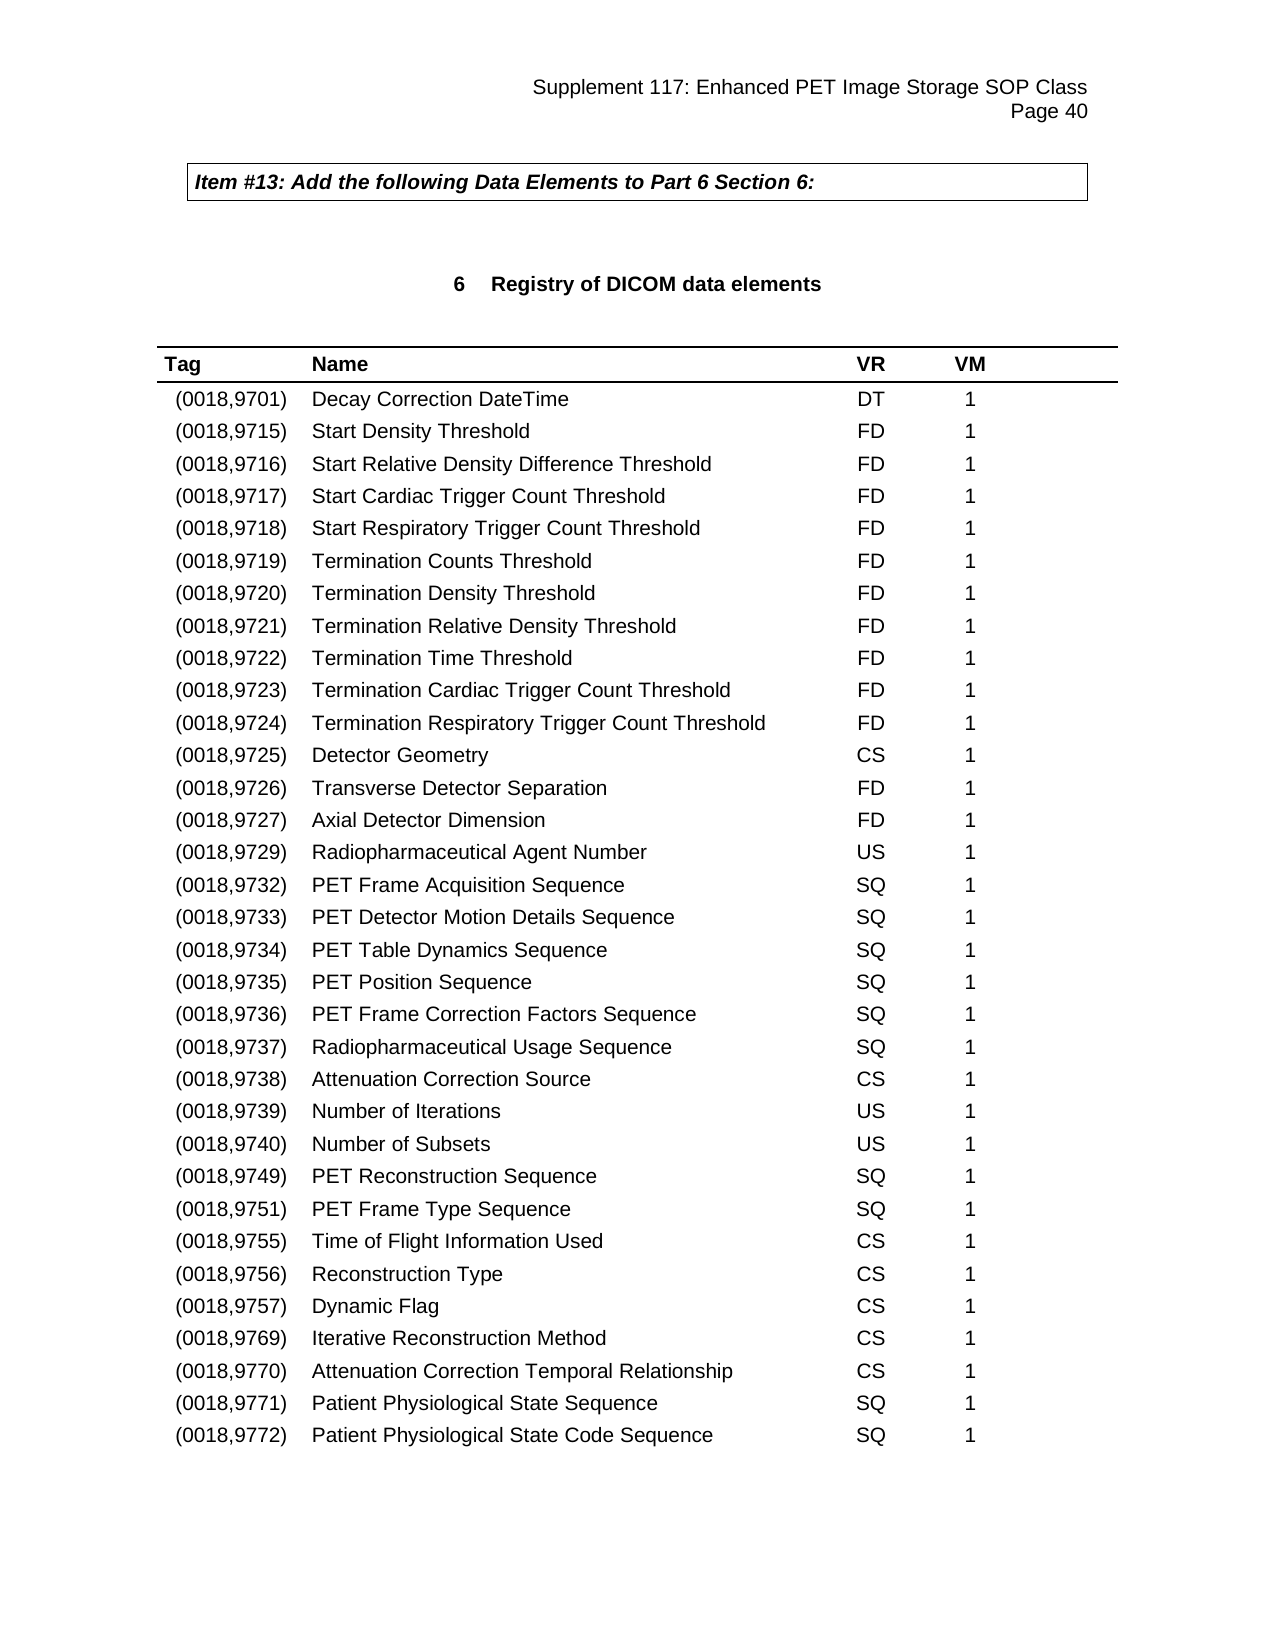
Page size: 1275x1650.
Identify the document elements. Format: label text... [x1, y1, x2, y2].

table_cell 1 [930, 674, 1010, 707]
table_cell (0018,9772) [157, 1419, 305, 1452]
table_cell Iterative Reconstruction Method [305, 1322, 812, 1354]
table_cell (0018,9715) [157, 415, 305, 447]
table_cell (0018,9749) [157, 1160, 305, 1192]
table_cell (0018,9733) [157, 901, 305, 933]
table_cell (0018,9732) [157, 869, 305, 901]
table_cell [1010, 674, 1118, 707]
table_cell SQ [812, 1160, 930, 1192]
table_cell [1010, 1193, 1118, 1225]
table_cell CS [812, 1225, 930, 1257]
table_cell 1 [930, 1031, 1010, 1063]
table_cell Number of Subsets [305, 1128, 812, 1160]
table_cell Start Density Threshold [305, 415, 812, 447]
table_cell 1 [930, 545, 1010, 577]
table_cell Start Relative Density Difference Threshold [305, 448, 812, 480]
table_cell [1010, 512, 1118, 544]
table_cell (0018,9736) [157, 998, 305, 1031]
table_cell [1010, 901, 1118, 933]
table_cell (0018,9769) [157, 1322, 305, 1354]
table_header Tag [157, 348, 305, 381]
table_cell PET Frame Acquisition Sequence [305, 869, 812, 901]
table_cell 1 [930, 1225, 1010, 1257]
table_cell [1010, 771, 1118, 804]
table_header [1010, 348, 1118, 381]
table_cell CS [812, 739, 930, 771]
table_cell US [812, 836, 930, 868]
table_cell (0018,9729) [157, 836, 305, 868]
table_cell CS [812, 1063, 930, 1095]
table_cell (0018,9756) [157, 1257, 305, 1290]
table_cell [1010, 415, 1118, 447]
subtitle 6 Registry of DICOM data elements [187, 272, 1088, 296]
table_cell [1010, 1128, 1118, 1160]
table_cell [1010, 1419, 1118, 1452]
table_cell Reconstruction Type [305, 1257, 812, 1290]
table_cell [1010, 642, 1118, 674]
table_cell SQ [812, 966, 930, 998]
table_cell [1010, 836, 1118, 868]
table_cell (0018,9739) [157, 1095, 305, 1128]
table_cell (0018,9751) [157, 1193, 305, 1225]
table_cell [1010, 1387, 1118, 1419]
table_cell [1010, 383, 1118, 415]
table_cell 1 [930, 609, 1010, 642]
table_cell 1 [930, 901, 1010, 933]
table_cell Radiopharmaceutical Usage Sequence [305, 1031, 812, 1063]
table_cell 1 [930, 1257, 1010, 1290]
table_cell 1 [930, 966, 1010, 998]
table_cell Axial Detector Dimension [305, 804, 812, 836]
table_cell (0018,9716) [157, 448, 305, 480]
table_cell Radiopharmaceutical Agent Number [305, 836, 812, 868]
table_cell FD [812, 707, 930, 739]
table_cell [1010, 1160, 1118, 1192]
table_cell 1 [930, 1355, 1010, 1387]
table_cell US [812, 1095, 930, 1128]
table_cell 1 [930, 998, 1010, 1031]
table_cell SQ [812, 933, 930, 966]
table_cell PET Frame Correction Factors Sequence [305, 998, 812, 1031]
table_cell Termination Counts Threshold [305, 545, 812, 577]
table_header VM [930, 348, 1010, 381]
table_cell SQ [812, 1387, 930, 1419]
table_cell [1010, 480, 1118, 512]
table_cell 1 [930, 804, 1010, 836]
table_cell 1 [930, 448, 1010, 480]
table_cell [1010, 933, 1118, 966]
table_cell SQ [812, 901, 930, 933]
table_cell (0018,9701) [157, 383, 305, 415]
table_cell 1 [930, 1095, 1010, 1128]
table_cell Termination Time Threshold [305, 642, 812, 674]
table_cell [1010, 1355, 1118, 1387]
table_cell [1010, 707, 1118, 739]
table_cell PET Frame Type Sequence [305, 1193, 812, 1225]
table_cell FD [812, 609, 930, 642]
table_cell (0018,9726) [157, 771, 305, 804]
table_cell FD [812, 415, 930, 447]
table_cell DT [812, 383, 930, 415]
table_cell 1 [930, 1322, 1010, 1354]
table_cell 1 [930, 1290, 1010, 1322]
table_cell 1 [930, 1193, 1010, 1225]
table_cell (0018,9724) [157, 707, 305, 739]
table_cell FD [812, 545, 930, 577]
table_cell [1010, 869, 1118, 901]
table_cell 1 [930, 1419, 1010, 1452]
table_cell Start Cardiac Trigger Count Threshold [305, 480, 812, 512]
table_cell SQ [812, 1031, 930, 1063]
table_cell FD [812, 480, 930, 512]
table_cell Transverse Detector Separation [305, 771, 812, 804]
table_cell Patient Physiological State Code Sequence [305, 1419, 812, 1452]
table_cell (0018,9717) [157, 480, 305, 512]
table_cell Detector Geometry [305, 739, 812, 771]
table_cell (0018,9718) [157, 512, 305, 544]
table_cell PET Detector Motion Details Sequence [305, 901, 812, 933]
table_cell CS [812, 1322, 930, 1354]
table_cell (0018,9771) [157, 1387, 305, 1419]
table_cell 1 [930, 869, 1010, 901]
table_cell Termination Cardiac Trigger Count Threshold [305, 674, 812, 707]
table_cell Attenuation Correction Temporal Relationship [305, 1355, 812, 1387]
table_cell (0018,9757) [157, 1290, 305, 1322]
table_cell (0018,9720) [157, 577, 305, 609]
table_cell (0018,9725) [157, 739, 305, 771]
table_cell 1 [930, 771, 1010, 804]
table_cell [1010, 545, 1118, 577]
table_cell [1010, 1322, 1118, 1354]
table_cell (0018,9719) [157, 545, 305, 577]
table_cell 1 [930, 480, 1010, 512]
table_cell (0018,9738) [157, 1063, 305, 1095]
table_cell 1 [930, 739, 1010, 771]
table_cell (0018,9737) [157, 1031, 305, 1063]
table_cell Number of Iterations [305, 1095, 812, 1128]
table_cell 1 [930, 1387, 1010, 1419]
table_cell Dynamic Flag [305, 1290, 812, 1322]
table_cell FD [812, 512, 930, 544]
table_cell Start Respiratory Trigger Count Threshold [305, 512, 812, 544]
table_cell (0018,9727) [157, 804, 305, 836]
table_cell SQ [812, 869, 930, 901]
table_cell 1 [930, 512, 1010, 544]
table_cell [1010, 1290, 1118, 1322]
table_cell PET Table Dynamics Sequence [305, 933, 812, 966]
table_header Name [305, 348, 812, 381]
table_cell (0018,9740) [157, 1128, 305, 1160]
table_cell [1010, 966, 1118, 998]
table_cell FD [812, 577, 930, 609]
table_cell FD [812, 771, 930, 804]
table_cell (0018,9755) [157, 1225, 305, 1257]
table_cell 1 [930, 383, 1010, 415]
table_cell Decay Correction DateTime [305, 383, 812, 415]
table_cell [1010, 998, 1118, 1031]
table_cell SQ [812, 998, 930, 1031]
table_cell FD [812, 448, 930, 480]
table_cell Attenuation Correction Source [305, 1063, 812, 1095]
table_cell 1 [930, 577, 1010, 609]
table_cell 1 [930, 1063, 1010, 1095]
text Item #13: Add the following Data Elements to Part 6 Section 6: [188, 164, 1087, 200]
table_cell SQ [812, 1193, 930, 1225]
table_cell US [812, 1128, 930, 1160]
table_cell 1 [930, 1128, 1010, 1160]
table_cell PET Position Sequence [305, 966, 812, 998]
table_cell CS [812, 1290, 930, 1322]
table_cell 1 [930, 642, 1010, 674]
table_cell 1 [930, 1160, 1010, 1192]
table_cell [1010, 1063, 1118, 1095]
table_cell [1010, 448, 1118, 480]
table_cell [1010, 1225, 1118, 1257]
table_cell [1010, 577, 1118, 609]
table_cell CS [812, 1355, 930, 1387]
table_cell Termination Relative Density Threshold [305, 609, 812, 642]
table_cell [1010, 739, 1118, 771]
table_cell FD [812, 804, 930, 836]
table_cell FD [812, 674, 930, 707]
table_cell 1 [930, 707, 1010, 739]
table_cell 1 [930, 836, 1010, 868]
table_cell 1 [930, 933, 1010, 966]
table_cell (0018,9734) [157, 933, 305, 966]
table_cell [1010, 609, 1118, 642]
table_cell Time of Flight Information Used [305, 1225, 812, 1257]
table_cell CS [812, 1257, 930, 1290]
table_cell (0018,9770) [157, 1355, 305, 1387]
table_cell SQ [812, 1419, 930, 1452]
table_cell 1 [930, 415, 1010, 447]
table_cell FD [812, 642, 930, 674]
table_cell Patient Physiological State Sequence [305, 1387, 812, 1419]
table_cell [1010, 1257, 1118, 1290]
table_cell PET Reconstruction Sequence [305, 1160, 812, 1192]
table_cell (0018,9721) [157, 609, 305, 642]
table_header VR [812, 348, 930, 381]
table_cell (0018,9722) [157, 642, 305, 674]
table_cell [1010, 1031, 1118, 1063]
table_cell [1010, 804, 1118, 836]
table_cell Termination Respiratory Trigger Count Threshold [305, 707, 812, 739]
table_cell [1010, 1095, 1118, 1128]
table_cell (0018,9735) [157, 966, 305, 998]
table_cell (0018,9723) [157, 674, 305, 707]
table_cell Termination Density Threshold [305, 577, 812, 609]
